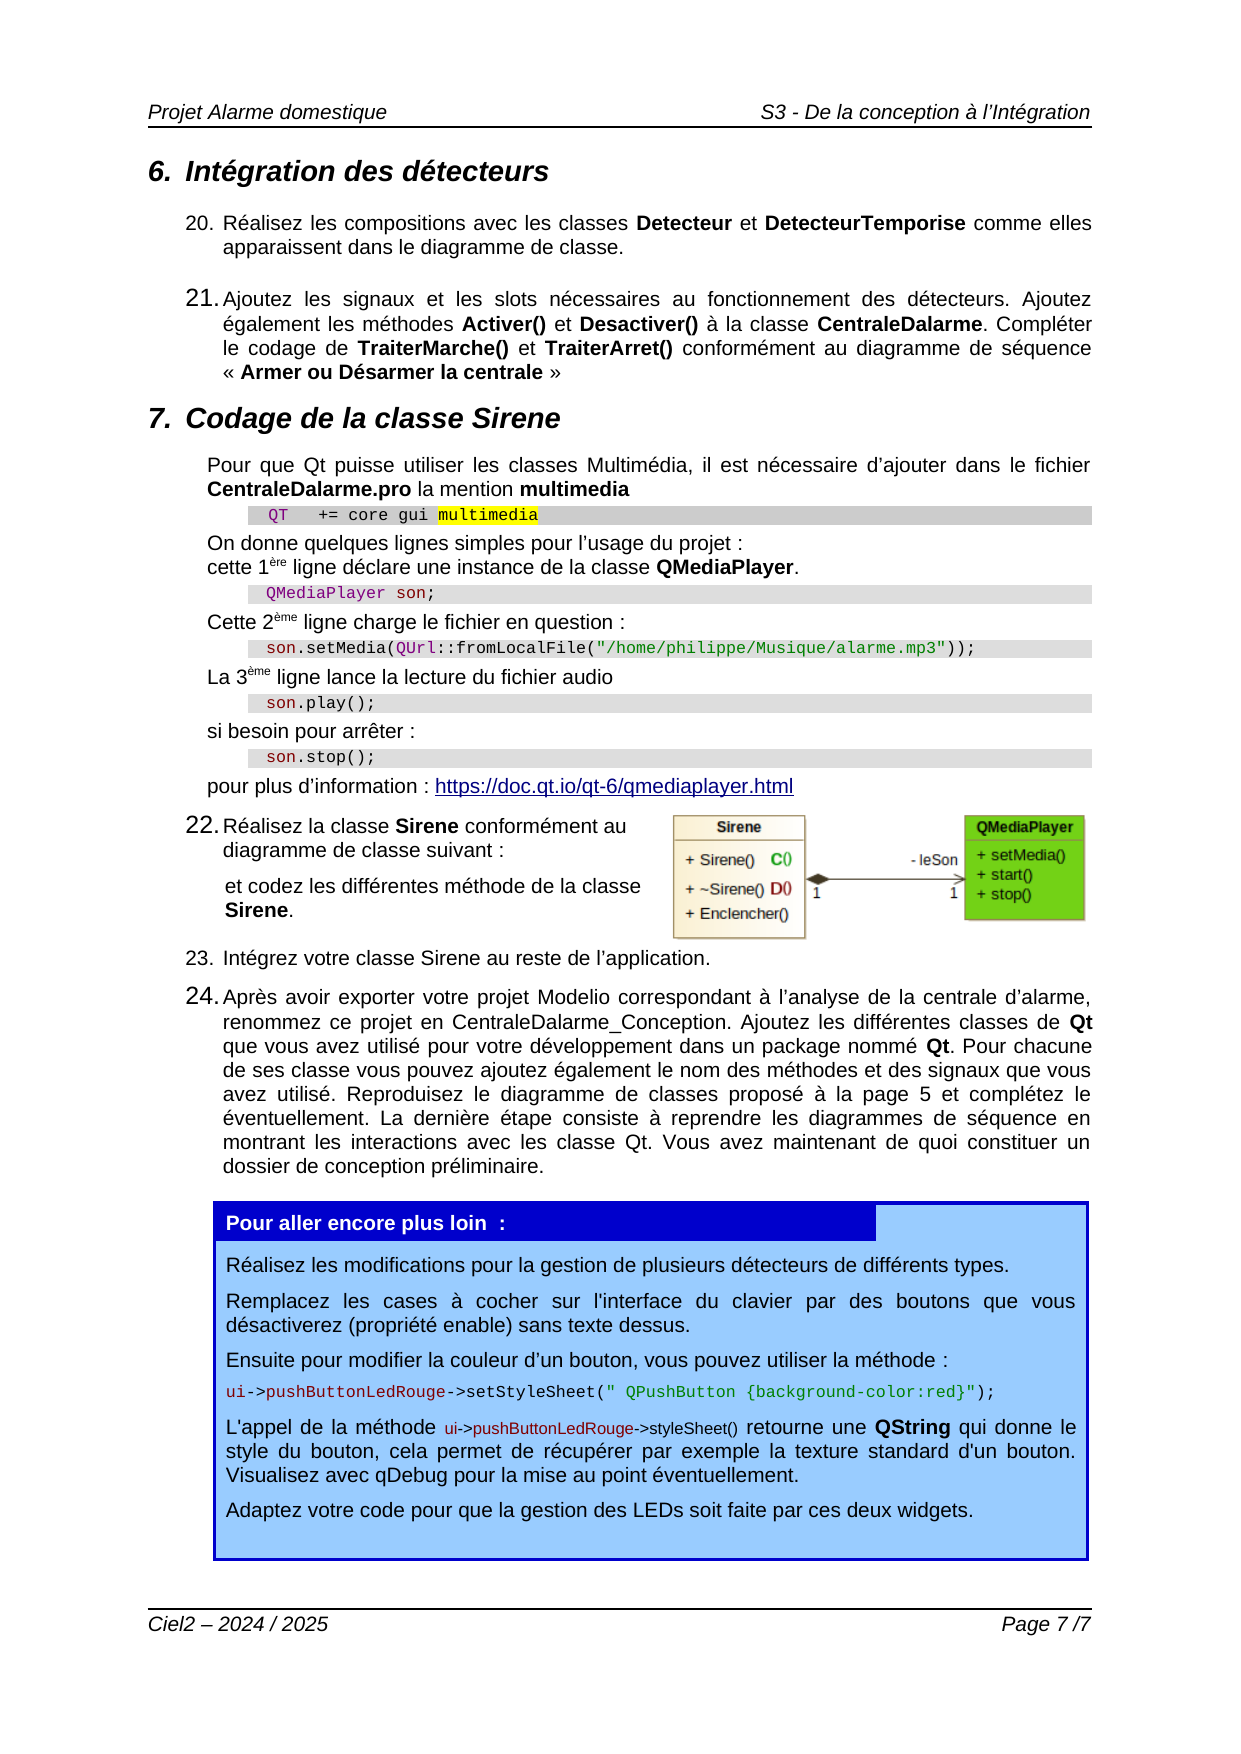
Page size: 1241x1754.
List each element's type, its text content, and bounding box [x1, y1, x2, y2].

subtitle Codage de la classe Sirene [148, 401, 1092, 435]
text son.setMedia(QUrl::fromLocalFile("/home/philippe/Musique/alarme.mp3")); [248, 640, 1092, 658]
text Cette 2ème ligne charge le fichier en question : [207, 610, 1092, 634]
table_header Pour aller encore plus loin : [216, 1205, 876, 1241]
list Réalisez les compositions avec les classes Detecteur et DetecteurTemporise comme elles apparaissent dans le diagramme de classe. [185, 211, 1092, 259]
text QMediaPlayer son; [248, 585, 1092, 604]
table_header [876, 1205, 1086, 1241]
list Réalisez la classe Sirene conformément au diagramme de classe suivant : [185, 809, 661, 862]
list Ajoutez les signaux et les slots nécessaires au fonctionnement des détecteurs. Ajoutez également les méthodes Activer() et Desactiver() à la classe CentraleDalarme. Compléter le codage de TraiterMarche() et TraiterArret() conformément au diagramme de séquence « Armer ou Désarmer la centrale » [185, 283, 1092, 383]
picture [661, 803, 1098, 943]
text On donne quelques lignes simples pour l’usage du projet : [207, 531, 1092, 555]
text son.stop(); [248, 749, 1092, 768]
text son.play(); [248, 694, 1092, 713]
text pour plus d’information : https://doc.qt.io/qt-6/qmediaplayer.html [207, 774, 1092, 798]
text Pour que Qt puisse utiliser les classes Multimédia, il est nécessaire d’ajouter dans le fichier CentraleDalarme.pro la mention multimedia [207, 452, 1092, 500]
text cette 1ère ligne déclare une instance de la classe QMediaPlayer. [207, 555, 1092, 579]
text si besoin pour arrêter : [207, 719, 1092, 743]
list Intégrez votre classe Sirene au reste de l’application. [185, 946, 1092, 969]
text La 3ème ligne lance la lecture du fichier audio [207, 664, 1092, 688]
table_cell Réalisez les modifications pour la gestion de plusieurs détecteurs de différents types. Remplacez les cases à cocher sur l'interface du clavier par des boutons que vous désactiverez (propriété enable) sans texte dessus. Ensuite pour modifier la couleur d’un bouton, vous pouvez utiliser la méthode : ui->pushButtonLedRouge->setStyleSheet(" QPushButton {background-color:red}"); L'appel de la méthode ui->pushButtonLedRouge->styleSheet() retourne une QString qui donne le style du bouton, cela permet de récupérer par exemple la texture standard d'un bouton. Visualisez avec qDebug pour la mise au point éventuellement. Adaptez votre code pour que la gestion des LEDs soit faite par ces deux widgets. [216, 1241, 1086, 1558]
text et codez les différentes méthode de la classe Sirene. [224, 874, 661, 922]
text QT += core gui multimedia [248, 506, 1092, 525]
subtitle Intégration des détecteurs [148, 154, 1092, 187]
list Après avoir exporter votre projet Modelio correspondant à l’analyse de la centrale d’alarme, renommez ce projet en CentraleDalarme_Conception. Ajoutez les différentes classes de Qt que vous avez utilisé pour votre développement dans un package nommé Qt. Pour chacune de ses classe vous pouvez ajoutez également le nom des méthodes et des signaux que vous avez utilisé. Reproduisez le diagramme de classes proposé à la page 5 et complétez le éventuellement. La dernière étape consiste à reprendre les diagrammes de séquence en montrant les interactions avec les classe Qt. Vous avez maintenant de quoi constituer un dossier de conception préliminaire. [185, 981, 1092, 1178]
